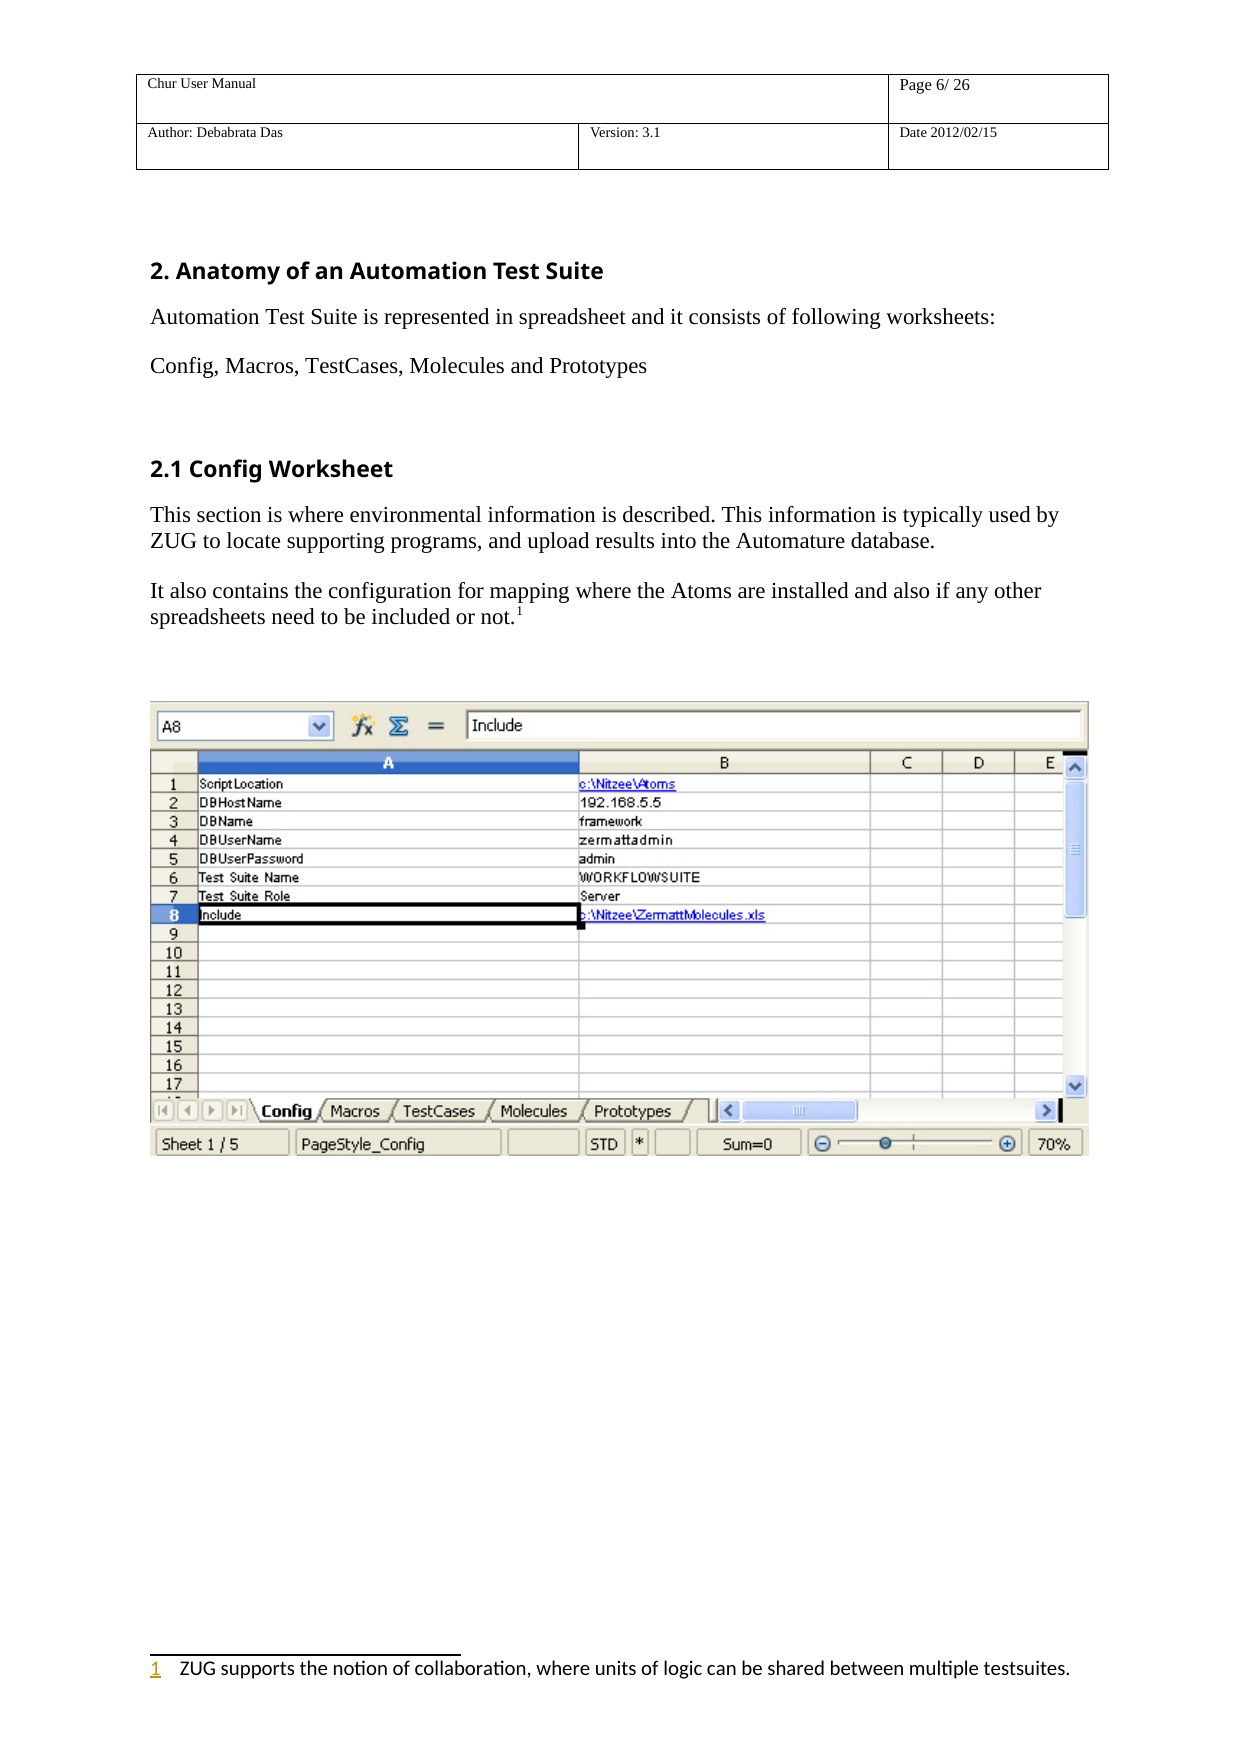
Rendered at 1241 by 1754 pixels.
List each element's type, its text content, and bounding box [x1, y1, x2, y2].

text This section is where environmental information is described. This information is typically used by ZUG to locate supporting programs, and upload results into the Automature database. [150, 501, 1090, 554]
text 2. Anatomy of an Automation Test Suite [150, 255, 1090, 286]
text ZUG supports the notion of collaboration, where units of logic can be shared between multiple testsuites. [150, 1655, 1090, 1680]
text It also contains the configuration for mapping where the Atoms are installed and also if any other spreadsheets need to be included or not. [150, 577, 1090, 629]
text 2.1 Config Worksheet [150, 453, 1090, 484]
text Config, Macros, TestCases, Molecules and Prototypes [150, 352, 1090, 379]
text Automation Test Suite is represented in spreadsheet and it consists of following worksheets: [150, 303, 1090, 329]
